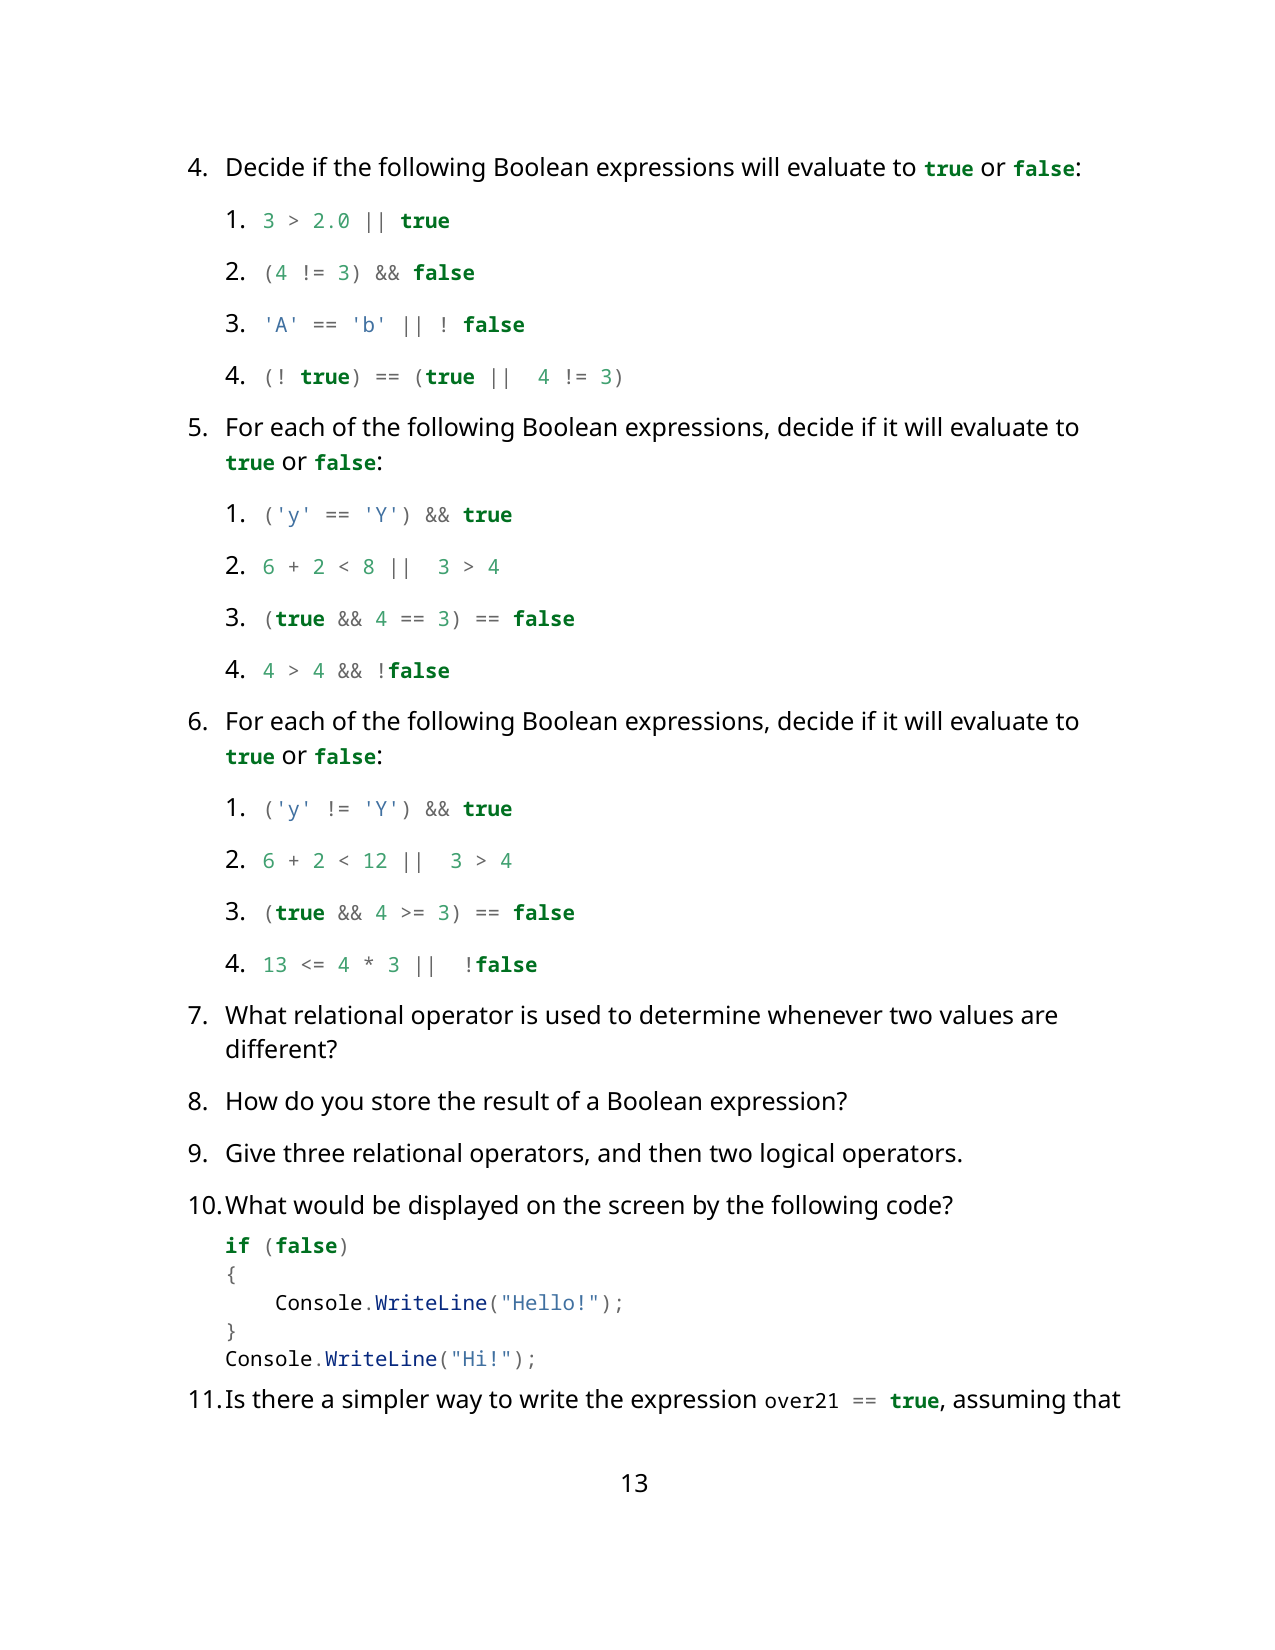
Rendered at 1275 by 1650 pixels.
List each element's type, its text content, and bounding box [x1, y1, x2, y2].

list ('y' != 'Y') && true [225, 790, 1125, 824]
list (! true) == (true || 4 != 3) [225, 358, 1125, 392]
list Decide if the following Boolean expressions will evaluate to true or false: [187, 150, 1125, 184]
list Console.WriteLine("Hello!"); [187, 1288, 1125, 1316]
list For each of the following Boolean expressions, decide if it will evaluate to true or false: [187, 704, 1125, 772]
list What relational operator is used to determine whenever two values are different? [187, 998, 1125, 1066]
list Is there a simpler way to write the expression over21 == true, assuming that [187, 1382, 1125, 1416]
list What would be displayed on the screen by the following code? [187, 1188, 1125, 1222]
list How do you store the result of a Boolean expression? [187, 1084, 1125, 1118]
list 3 > 2.0 || true [225, 202, 1125, 236]
list ('y' == 'Y') && true [225, 496, 1125, 530]
list (true && 4 == 3) == false [225, 600, 1125, 634]
list 'A' == 'b' || ! false [225, 306, 1125, 340]
list (4 != 3) && false [225, 254, 1125, 288]
list { [187, 1259, 1125, 1288]
list Give three relational operators, and then two logical operators. [187, 1136, 1125, 1170]
list if (false) [187, 1231, 1125, 1259]
list 6 + 2 < 8 || 3 > 4 [225, 548, 1125, 582]
list 13 <= 4 * 3 || !false [225, 946, 1125, 980]
list (true && 4 >= 3) == false [225, 894, 1125, 928]
list For each of the following Boolean expressions, decide if it will evaluate to true or false: [187, 410, 1125, 478]
list 4 > 4 && !false [225, 652, 1125, 686]
list } [187, 1316, 1125, 1344]
list Console.WriteLine("Hi!"); [187, 1344, 1125, 1373]
list 6 + 2 < 12 || 3 > 4 [225, 842, 1125, 876]
